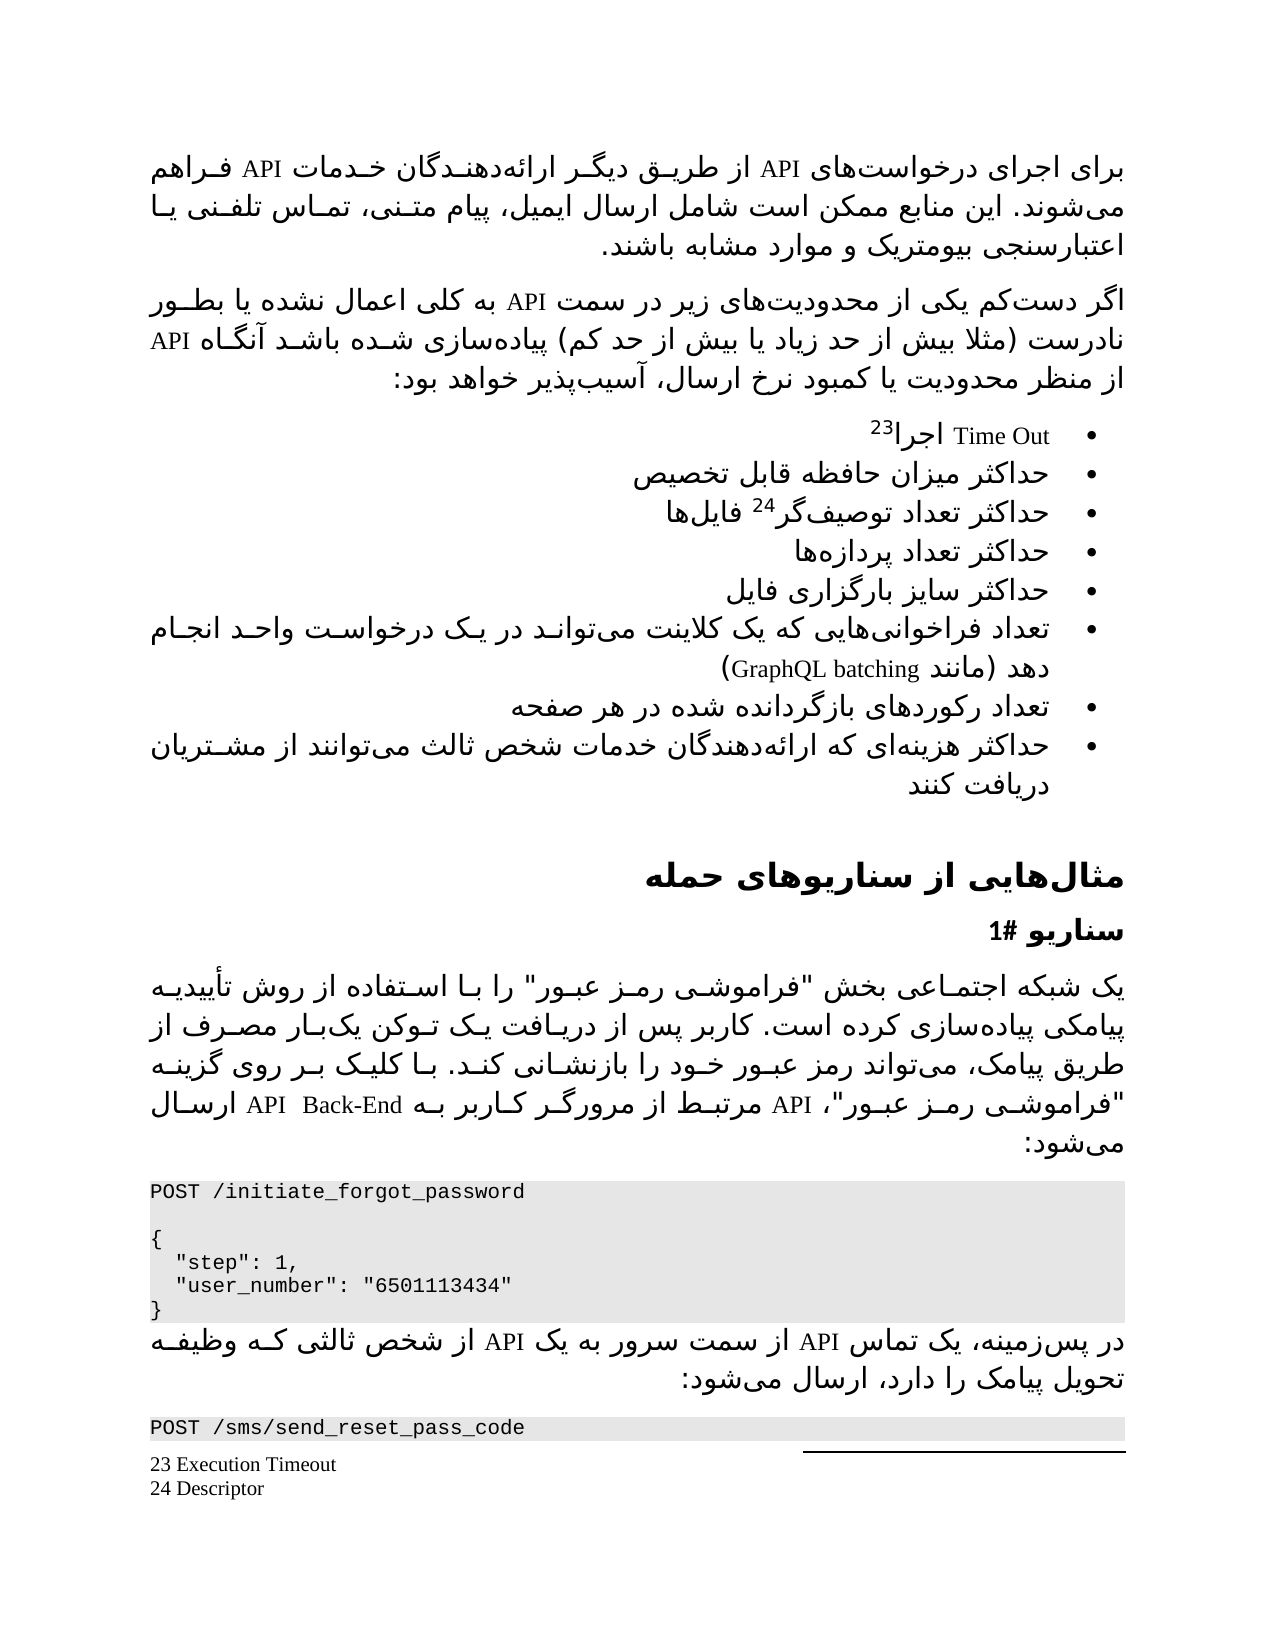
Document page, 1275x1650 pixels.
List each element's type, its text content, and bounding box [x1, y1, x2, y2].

text "step": 1, [150, 1252, 1125, 1276]
text POST /initiate_forgot_password [150, 1181, 1125, 1204]
list تعداد فراخوانی‌هایی که یک کلاینت می‌تواند در یک درخواست واحد انجام دهد (مانند GraphQL batching) [150, 612, 1087, 685]
list Execution Timeout [150, 1452, 1125, 1476]
text در پس‌زمینه، یک تماس API از سمت سرور به یک API از شخص ثالثی که وظیفه تحویل پیامک را دارد، ارسال می‌شود: [150, 1323, 1125, 1396]
list حداکثر سایز بارگزاری فایل [150, 573, 1087, 607]
list حداکثر تعداد پردازه‌‌ها [150, 534, 1087, 568]
list حداکثر میزان حافظه قابل تخصیص [150, 456, 1087, 490]
list حداکثر هزینه‌ای که ارائه‌دهندگان خدمات شخص ثالث می‌توانند از مشتریان دریافت کنند [150, 729, 1087, 802]
text POST /sms/send_reset_pass_code [150, 1417, 1125, 1441]
list حداکثر تعداد توصیف‌گر فایل‌‌ها [150, 495, 1087, 529]
text "user_number": "6501113434" [150, 1276, 1125, 1299]
text سناریو #1 [150, 912, 1125, 947]
list Descriptor [150, 1476, 1125, 1500]
text مثال‌‌هایی از سناریوهای حمله [150, 856, 1125, 895]
text اگر دست‌کم یکی از محدودیت‌‌های زیر در سمت API به کلی اعمال نشده یا بطور نادرست (مثلا بیش از حد زیاد یا بیش از حد کم) ‌‌‌‌پیاده‌سازی شده باشد آنگاه API از منظر محدودیت یا کمبود نرخ ارسال، ‌‌آسیب‌پذیر خواهد بود: [150, 283, 1125, 395]
text { [150, 1228, 1125, 1252]
text درخواست‌‌های ارسال شده به سوی API منابعی از قبیل پهنای باند شبکه، پردازنده، حافظه و فضای ذخیره‌سازی را مصرف می‌کنند. برخی از منابع مورد نیاز برای اجرای درخواست‌های API از طریق دیگر ارائه‌دهندگان خدمات API فراهم می‌شوند. این منابع ممکن است شامل ارسال ایمیل، پیام متنی، تماس تلفنی یا اعتبارسنجی بیومتریک و موارد مشابه باشند. [150, 150, 1125, 262]
list تعداد رکوردهای بازگردانده شده در هر صفحه [150, 690, 1087, 724]
list Time Out اجرا [150, 417, 1087, 451]
text } [150, 1299, 1125, 1323]
text یک شبکه اجتماعی بخش "فراموشی رمز عبور" را با استفاده از روش تأییدیه پیامکی پیاده‌سازی کرده است. کاربر پس از دریافت یک توکن یک‌بار مصرف از طریق پیامک، می‌تواند رمز عبور خود را بازنشانی کند. با کلیک بر روی گزینه "فراموشی رمز عبور"، API مرتبط از مرورگر کاربر به API Back-End ارسال می‌شود: [150, 969, 1125, 1159]
